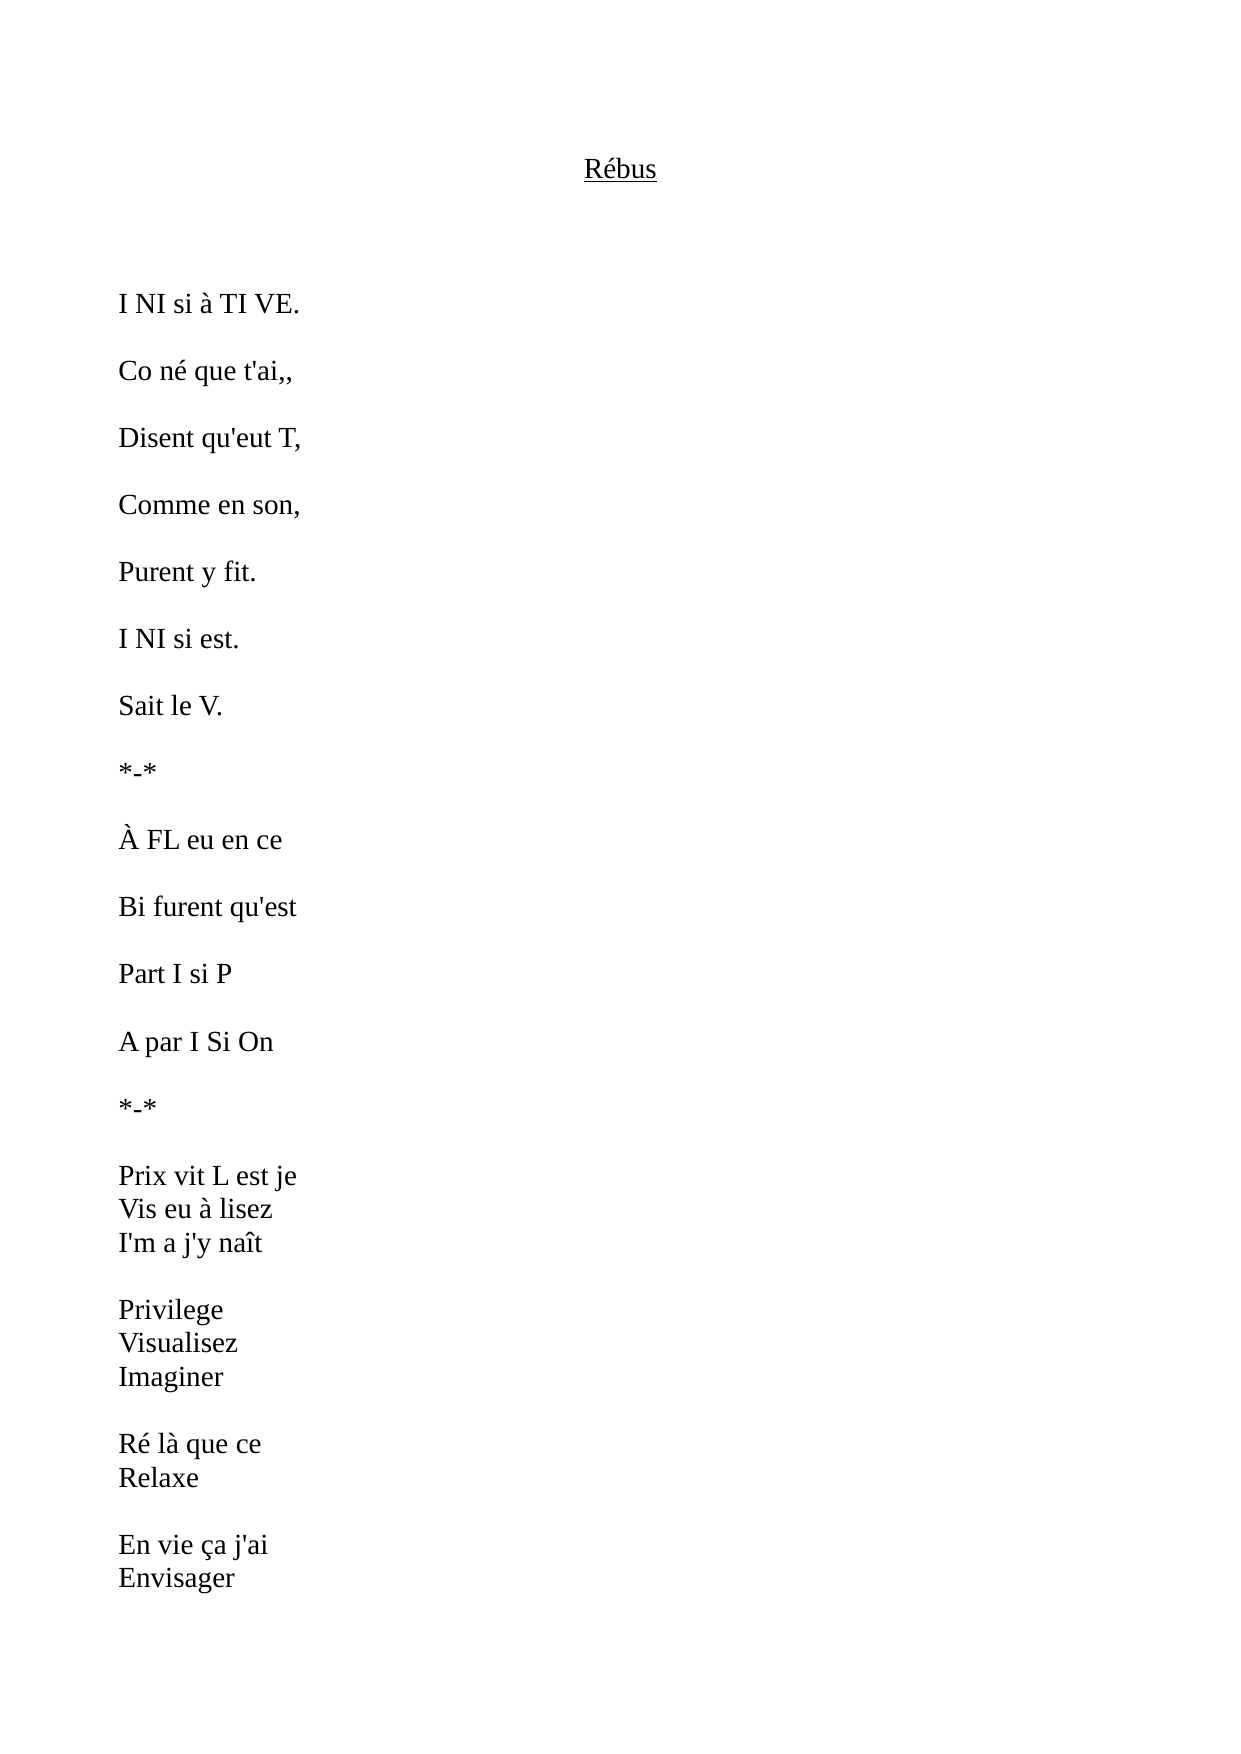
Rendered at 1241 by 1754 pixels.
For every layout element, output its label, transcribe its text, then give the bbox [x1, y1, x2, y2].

text Relaxe [118, 1460, 1122, 1493]
text Ré là que ce [118, 1426, 1122, 1460]
text Imaginer [118, 1359, 1122, 1393]
text Visualisez [118, 1326, 1122, 1359]
text Disent qu'eut T, [118, 420, 1122, 453]
text Bi furent qu'est [118, 889, 1122, 923]
text I NI si à TI VE. [118, 286, 1122, 319]
text *-* [118, 1091, 1122, 1124]
text I'm a j'y naît [118, 1225, 1122, 1258]
text I NI si est. [118, 621, 1122, 655]
text A par I Si On [118, 1024, 1122, 1057]
text Prix vit L est je [118, 1158, 1122, 1191]
text Privilege [118, 1292, 1122, 1326]
text *-* [118, 755, 1122, 789]
text Part I si P [118, 957, 1122, 990]
text Comme en son, [118, 487, 1122, 521]
text Vis eu à lisez [118, 1191, 1122, 1225]
text En vie ça j'ai [118, 1527, 1122, 1560]
text Sait le V. [118, 688, 1122, 722]
text Envisager [118, 1560, 1122, 1594]
text Rébus [118, 152, 1122, 185]
text Purent y fit. [118, 554, 1122, 588]
text Co né que t'ai,, [118, 353, 1122, 386]
text À FL eu en ce [118, 822, 1122, 856]
